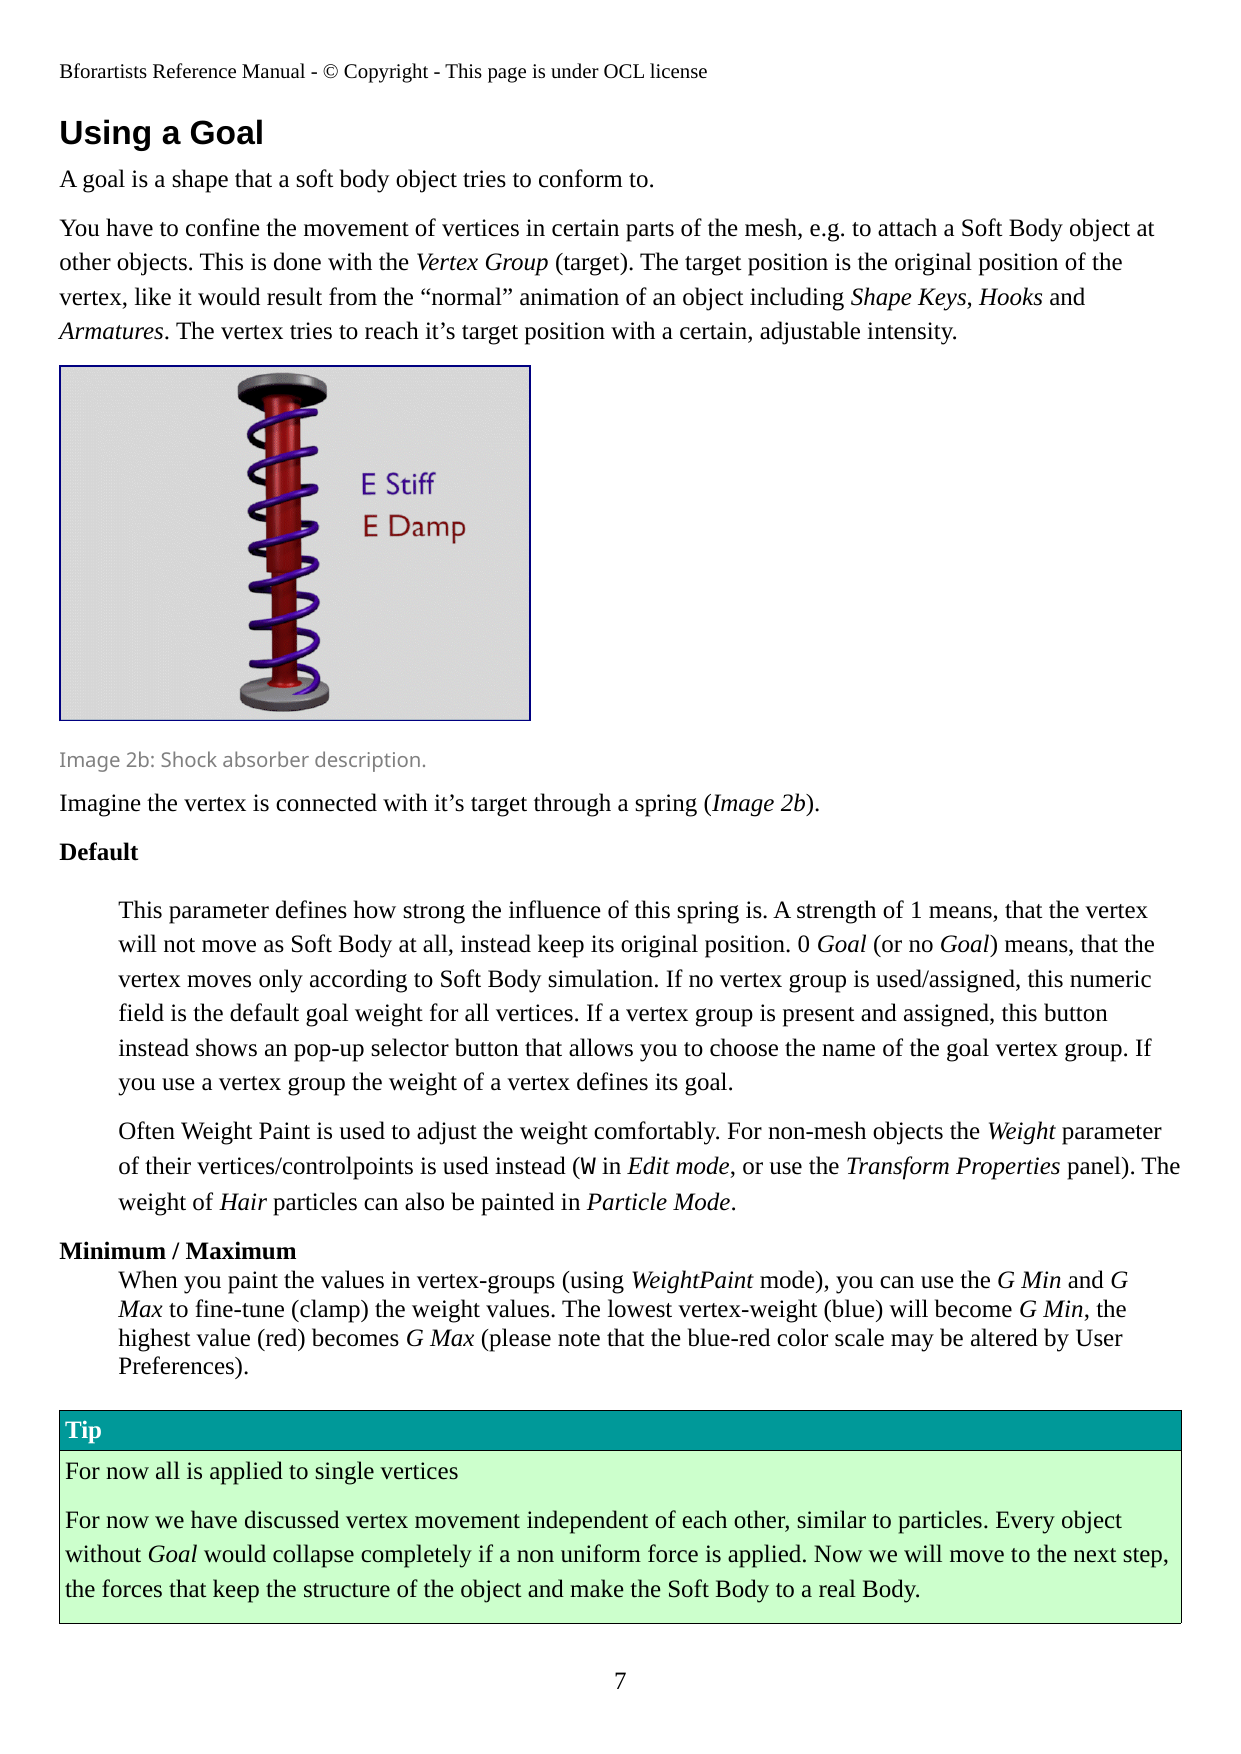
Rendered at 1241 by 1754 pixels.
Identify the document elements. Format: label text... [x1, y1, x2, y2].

text Often Weight Paint is used to adjust the weight comfortably. For non-mesh objects the Weight parameter of their vertices/controlpoints is used instead (W in Edit mode, or use the Transform Properties panel). The weight of Hair particles can also be painted in Particle Mode. [118, 1116, 1181, 1216]
list When you paint the values in vertex-groups (using WeightPaint mode), you can use the G Min and G Max to fine-tune (clamp) the weight values. The lowest vertex-weight (blue) will become G Min, the highest value (red) becomes G Max (please note that the blue-red color scale may be altered by User Preferences). [118, 1265, 1181, 1380]
text A goal is a shape that a soft body object tries to conform to. [59, 164, 1181, 192]
subtitle Using a Goal [59, 113, 1181, 151]
text Image 2b: Shock absorber description. [59, 742, 1181, 773]
text This parameter defines how strong the influence of this spring is. A strength of 1 means, that the vertex will not move as Soft Body at all, instead keep its original position. 0 Goal (or no Goal) means, that the vertex moves only according to Soft Body simulation. If no vertex group is used/assigned, this numeric field is the default goal weight for all vertices. If a vertex group is present and assigned, this button instead shows an pop-up selector button that allows you to choose the name of the goal vertex group. If you use a vertex group the weight of a vertex defines its goal. [118, 895, 1181, 1096]
subtitle Default [59, 837, 1181, 865]
text You have to confine the movement of vertices in certain parts of the mesh, e.g. to attach a Soft Body object at other objects. This is done with the Vertex Group (target). The target position is the original position of the vertex, like it would result from the “normal” animation of an object including Shape Keys, Hooks and Armatures. The vertex tries to reach it’s target position with a certain, adjustable intensity. [59, 213, 1181, 345]
subtitle Minimum / Maximum [59, 1236, 1181, 1265]
text Imagine the vertex is connected with it’s target through a spring (Image 2b). [59, 788, 1181, 816]
table_cell For now all is applied to single vertices For now we have discussed vertex movement independent of each other, similar to particles. Every object without Goal would collapse completely if a non uniform force is applied. Now we will move to the next step, the forces that keep the structure of the object and make the Soft Body to a real Body. [60, 1451, 1181, 1623]
table_header Tip [60, 1411, 1181, 1450]
picture [61, 367, 529, 720]
